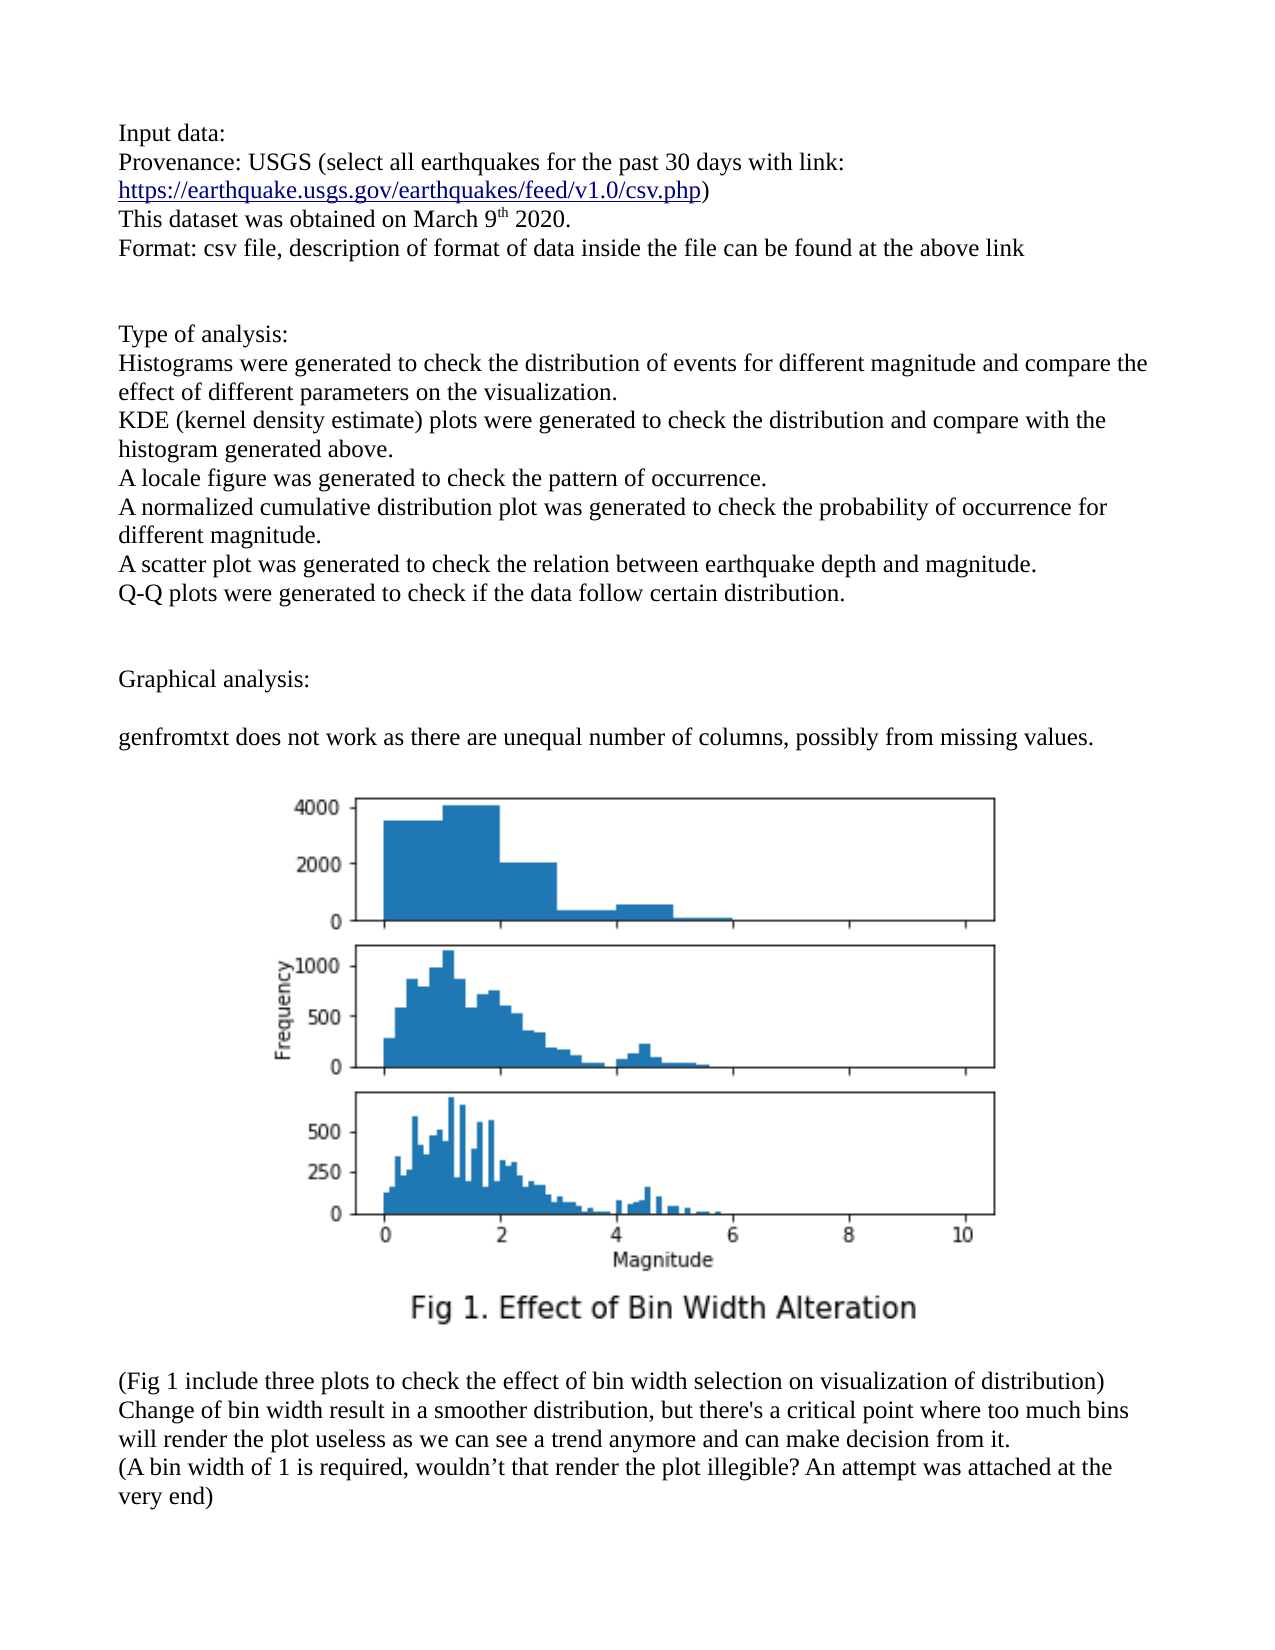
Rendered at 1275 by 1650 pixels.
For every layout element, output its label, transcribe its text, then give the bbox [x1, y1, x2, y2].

text KDE (kernel density estimate) plots were generated to check the distribution and compare with the histogram generated above. [118, 406, 1157, 463]
text (Fig 1 include three plots to check the effect of bin width selection on visualization of distribution) [118, 1366, 1157, 1395]
text Format: csv file, description of format of data inside the file can be found at the above link [118, 233, 1157, 262]
text Provenance: USGS (select all earthquakes for the past 30 days with link: https://earthquake.usgs.gov/earthquakes/feed/v1.0/csv.php) [118, 147, 1157, 204]
text Type of analysis: [118, 319, 1157, 348]
picture [262, 779, 1013, 1338]
text Change of bin width result in a smoother distribution, but there's a critical point where too much bins will render the plot useless as we can see a trend anymore and can make decision from it. [118, 1395, 1157, 1452]
text A normalized cumulative distribution plot was generated to check the probability of occurrence for different magnitude. [118, 492, 1157, 549]
text genfromtxt does not work as there are unequal number of columns, possibly from missing values. [118, 722, 1157, 751]
text Input data: [118, 118, 1157, 147]
text A locale figure was generated to check the pattern of occurrence. [118, 463, 1157, 492]
text Graphical analysis: [118, 664, 1157, 693]
text (A bin width of 1 is required, wouldn’t that render the plot illegible? An attempt was attached at the very end) [118, 1452, 1157, 1510]
text Histograms were generated to check the distribution of events for different magnitude and compare the effect of different parameters on the visualization. [118, 348, 1157, 406]
text This dataset was obtained on March 9th 2020. [118, 204, 1157, 233]
text A scatter plot was generated to check the relation between earthquake depth and magnitude. [118, 549, 1157, 578]
text Q-Q plots were generated to check if the data follow certain distribution. [118, 578, 1157, 607]
